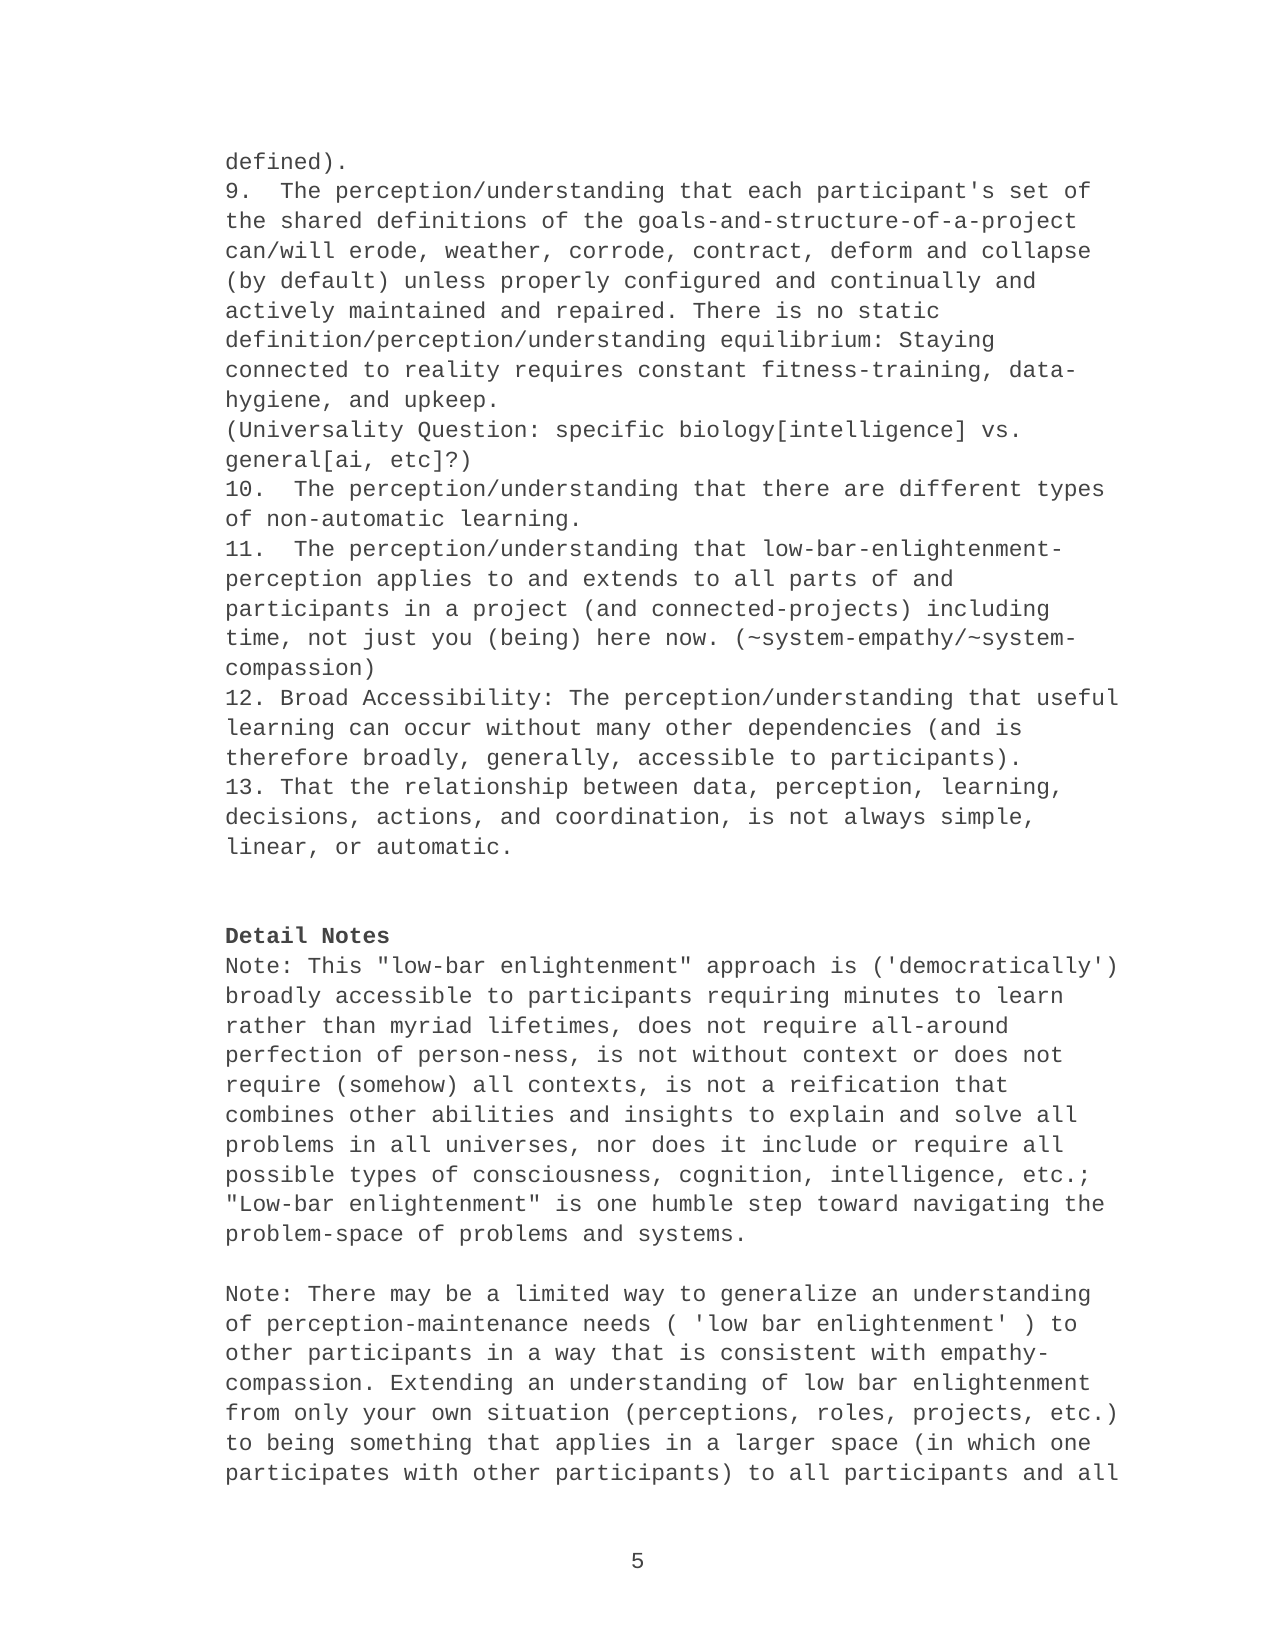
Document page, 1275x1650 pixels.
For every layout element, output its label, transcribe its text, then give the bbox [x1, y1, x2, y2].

text (Universality Question: specific biology[intelligence] vs. general[ai, etc]?) [225, 418, 1125, 474]
text Detail Notes [225, 924, 1125, 951]
text 10. The perception/understanding that there are different types of non-automatic learning. [225, 478, 1125, 533]
text 13. That the relationship between data, perception, learning, decisions, actions, and coordination, is not always simple, linear, or automatic. [225, 776, 1125, 861]
text 9. The perception/understanding that each participant's set of the shared definitions of the goals-and-structure-of-a-project can/will erode, weather, corrode, contract, deform and collapse (by default) unless properly configured and continually and actively maintained and repaired. There is no static definition/perception/understanding equilibrium: Staying connected to reality requires constant fitness-training, data-hygiene, and upkeep. [225, 180, 1125, 414]
text Note: This "low-bar enlightenment" approach is ('democratically') broadly accessible to participants requiring minutes to learn rather than myriad lifetimes, does not require all-around perfection of person-ness, is not without context or does not require (somehow) all contexts, is not a reification that combines other abilities and insights to explain and solve all problems in all universes, nor does it include or require all possible types of consciousness, cognition, intelligence, etc.; "Low-bar enlightenment" is one humble step toward navigating the problem-space of problems and systems. [225, 954, 1125, 1248]
text 12. Broad Accessibility: The perception/understanding that useful learning can occur without many other dependencies (and is therefore broadly, generally, accessible to participants). [225, 686, 1125, 772]
text 11. The perception/understanding that low-bar-enlightenment-perception applies to and extends to all parts of and participants in a project (and connected-projects) including time, not just you (being) here now. (~system-empathy/~system-compassion) [225, 537, 1125, 682]
text Note: There may be a limited way to generalize an understanding of perception-maintenance needs ( 'low bar enlightenment' ) to other participants in a way that is consistent with empathy-compassion. Extending an understanding of low bar enlightenment from only your own situation (perceptions, roles, projects, etc.) to being something that applies in a larger space (in which one participates with other participants) to all participants and all [225, 1282, 1125, 1487]
text defined). [225, 150, 1125, 176]
